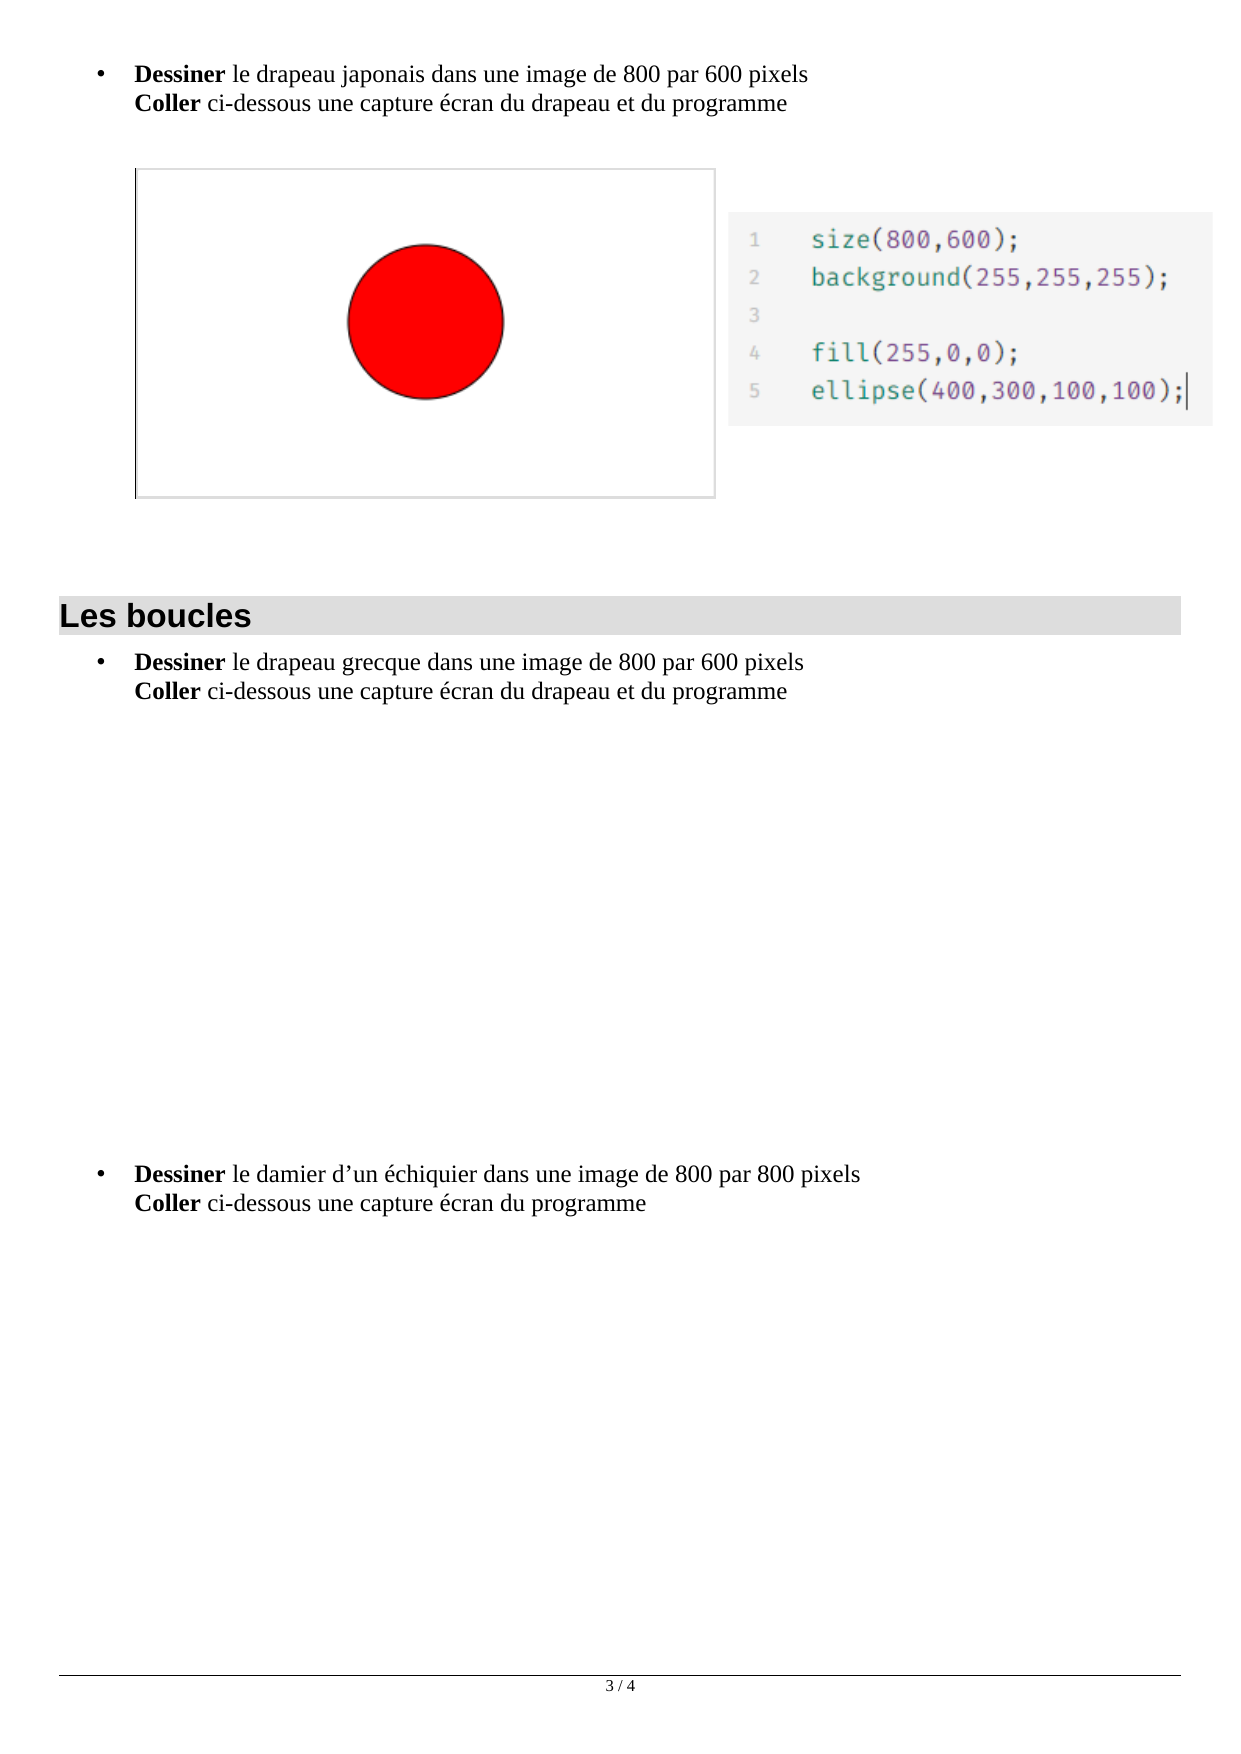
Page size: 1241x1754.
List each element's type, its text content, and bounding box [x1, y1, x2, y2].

picture [138, 170, 714, 496]
list Dessiner le damier d’un échiquier dans une image de 800 par 800 pixels Coller ci-dessous une capture écran du programme [97, 1159, 1181, 1217]
picture [728, 212, 1213, 426]
list Dessiner le drapeau japonais dans une image de 800 par 600 pixels Coller ci-dessous une capture écran du drapeau et du programme [97, 59, 1181, 117]
list Dessiner le drapeau grecque dans une image de 800 par 600 pixels Coller ci-dessous une capture écran du drapeau et du programme [97, 647, 1181, 705]
subtitle Les boucles [59, 596, 1181, 635]
subtitle [136, 168, 716, 499]
